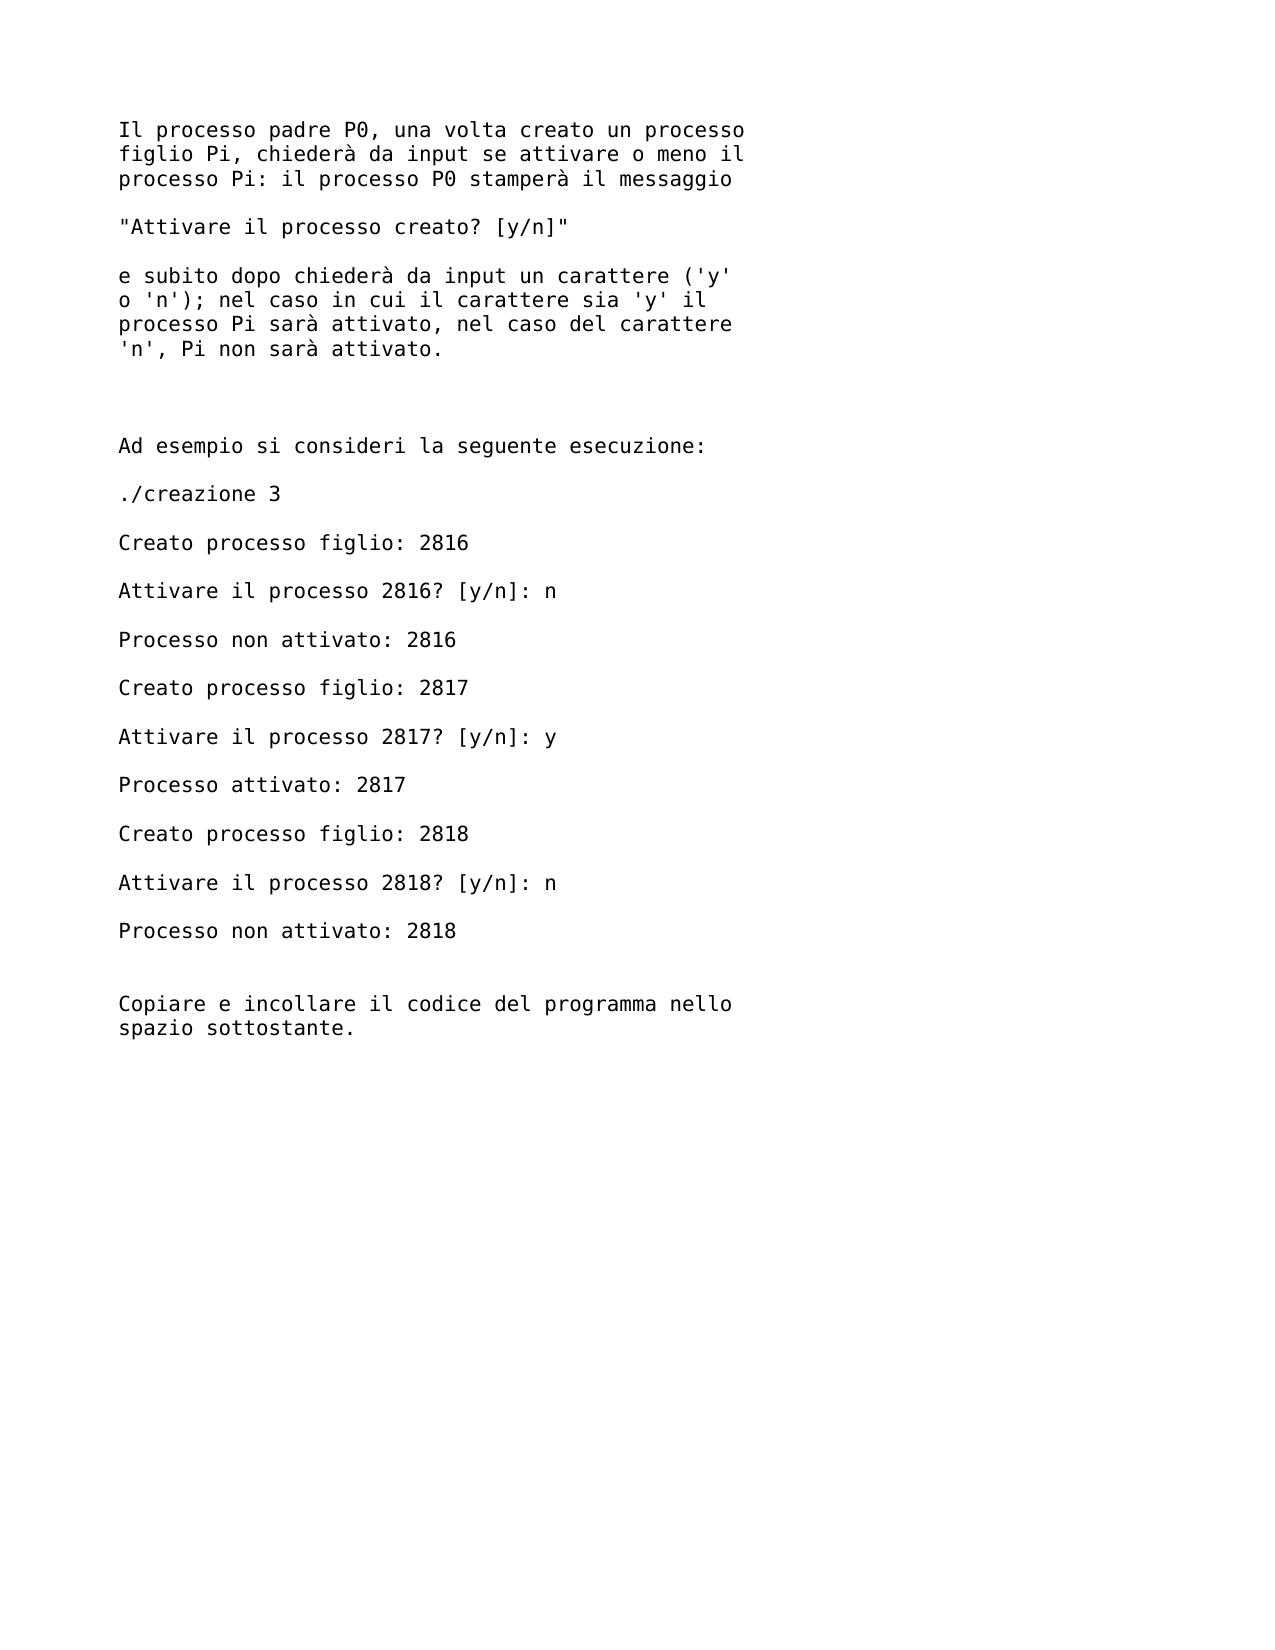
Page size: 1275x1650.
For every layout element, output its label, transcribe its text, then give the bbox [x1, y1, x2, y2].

text Attivare il processo 2817? [y/n]: y [118, 725, 1157, 749]
text Processo attivato: 2817 [118, 773, 1157, 798]
text Creato processo figlio: 2817 [118, 676, 1157, 701]
text spazio sottostante. [118, 1016, 1157, 1040]
text Ad esempio si consideri la seguente esecuzione: [118, 434, 1157, 458]
text "Attivare il processo creato? [y/n]" [118, 215, 1157, 239]
text Processo non attivato: 2816 [118, 628, 1157, 652]
text processo Pi: il processo P0 stamperà il messaggio [118, 167, 1157, 191]
text Creato processo figlio: 2818 [118, 822, 1157, 846]
text processo Pi sarà attivato, nel caso del carattere [118, 312, 1157, 337]
text Processo non attivato: 2818 [118, 919, 1157, 943]
text 'n', Pi non sarà attivato. [118, 337, 1157, 361]
text figlio Pi, chiederà da input se attivare o meno il [118, 142, 1157, 167]
text Attivare il processo 2816? [y/n]: n [118, 579, 1157, 603]
text Creato processo figlio: 2816 [118, 531, 1157, 555]
text Attivare il processo 2818? [y/n]: n [118, 871, 1157, 895]
text Copiare e incollare il codice del programma nello [118, 992, 1157, 1016]
text ./creazione 3 [118, 482, 1157, 506]
text o 'n'); nel caso in cui il carattere sia 'y' il [118, 288, 1157, 312]
text Il processo padre P0, una volta creato un processo [118, 118, 1157, 142]
text e subito dopo chiederà da input un carattere ('y' [118, 264, 1157, 288]
